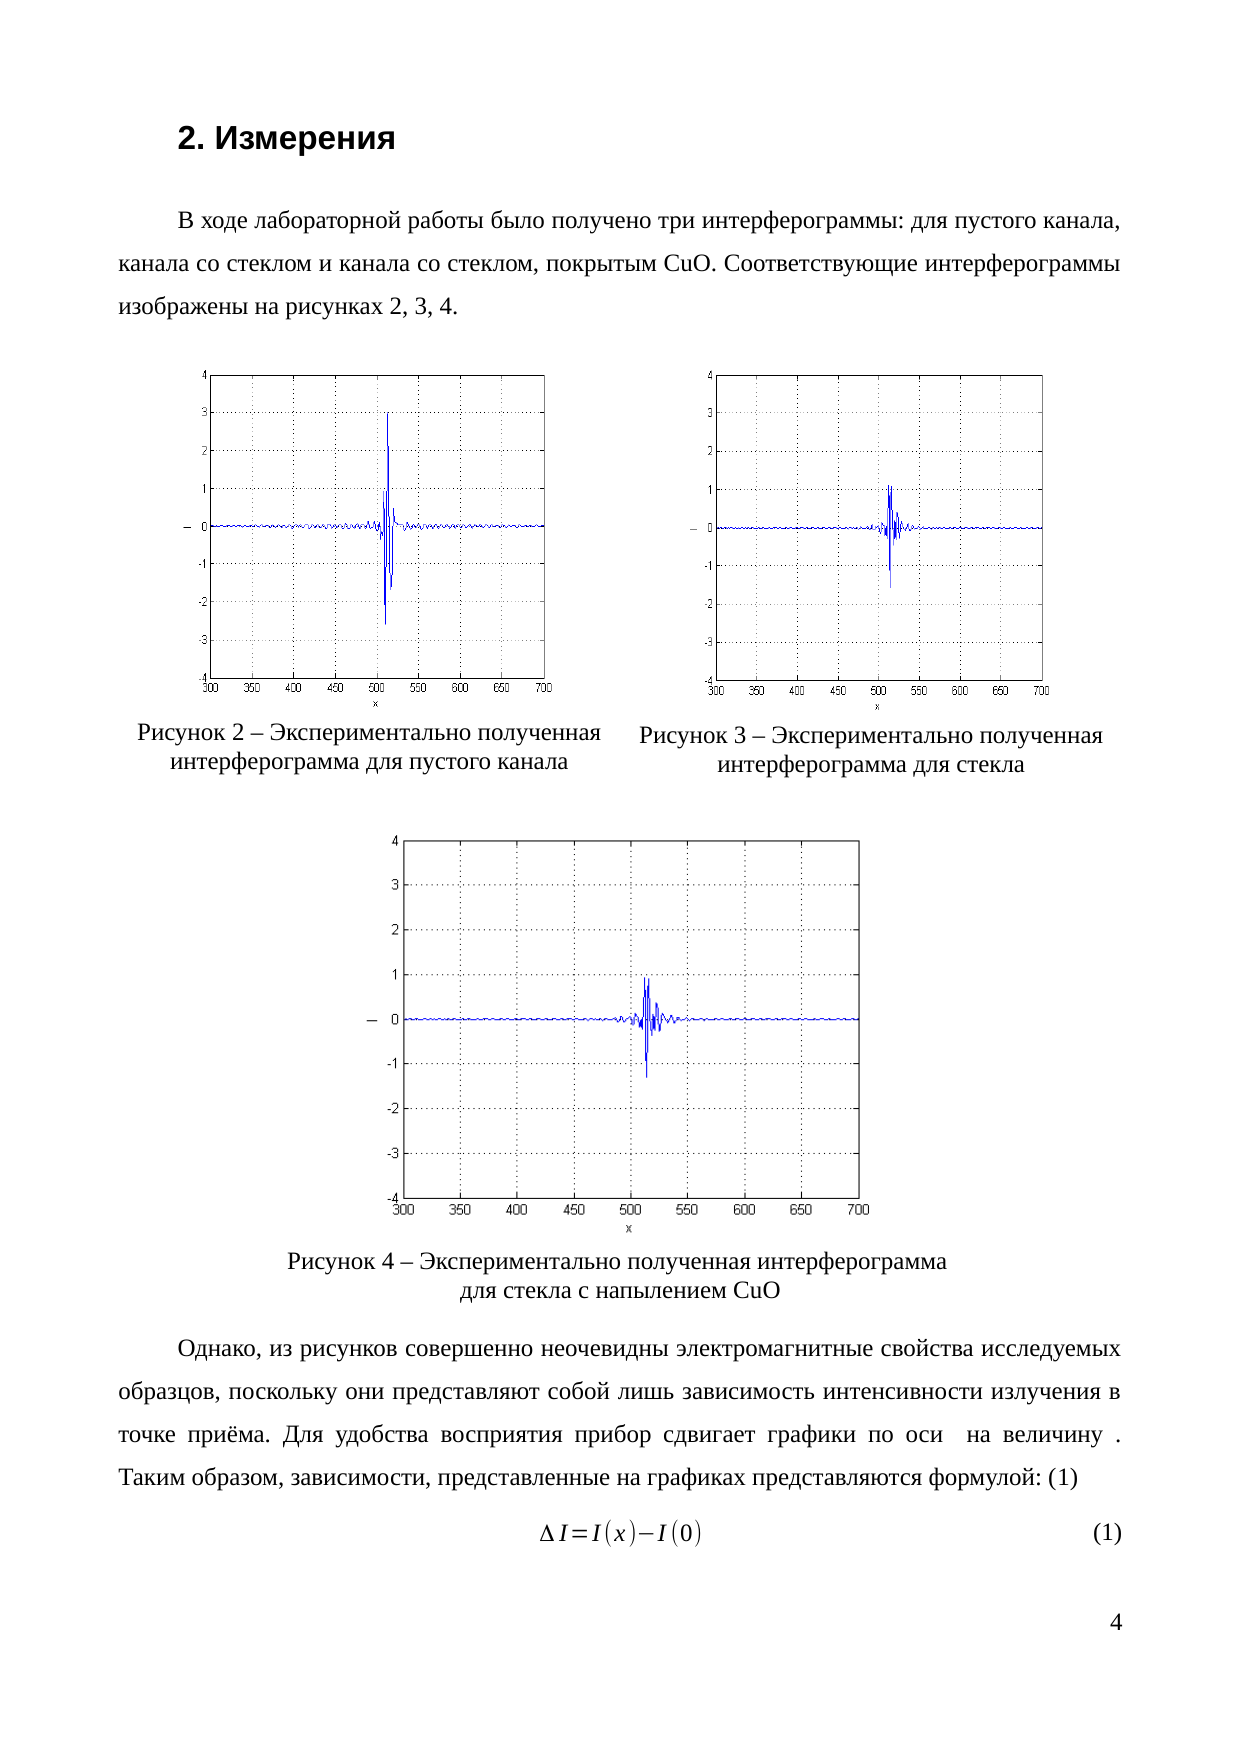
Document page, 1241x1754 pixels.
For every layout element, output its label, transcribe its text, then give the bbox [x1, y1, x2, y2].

text (1) [118, 1517, 1122, 1548]
text Однако, из рисунков совершенно неочевидны электромагнитные свойства исследуемых образцов, поскольку они представляют собой лишь зависимость интенсивности излучения в точке приёма. Для удобства восприятия прибор сдвигает графики по оси на величину . Таким образом, зависимости, представленные на графиках представляются формулой: (1) [118, 1333, 1122, 1491]
picture [661, 346, 1081, 721]
table_header Рисунок 2 – Экспериментально полученная интерферограмма для пустого канала [118, 346, 620, 807]
picture [327, 807, 914, 1246]
subtitle Измерения [118, 118, 1122, 157]
text Рисунок 4 – Экспериментально полученная интерферограмма для стекла с напылением CuO [118, 1246, 1122, 1303]
text В ходе лабораторной работы было получено три интерферограммы: для пустого канала, канала со стеклом и канала со стеклом, покрытым CuO. Соответствующие интерферограммы изображены на рисунках 2, 3, 4. [118, 205, 1122, 320]
picture [154, 346, 584, 718]
table_header Рисунок 3 – Экспериментально полученная интерферограмма для стекла [620, 346, 1122, 807]
